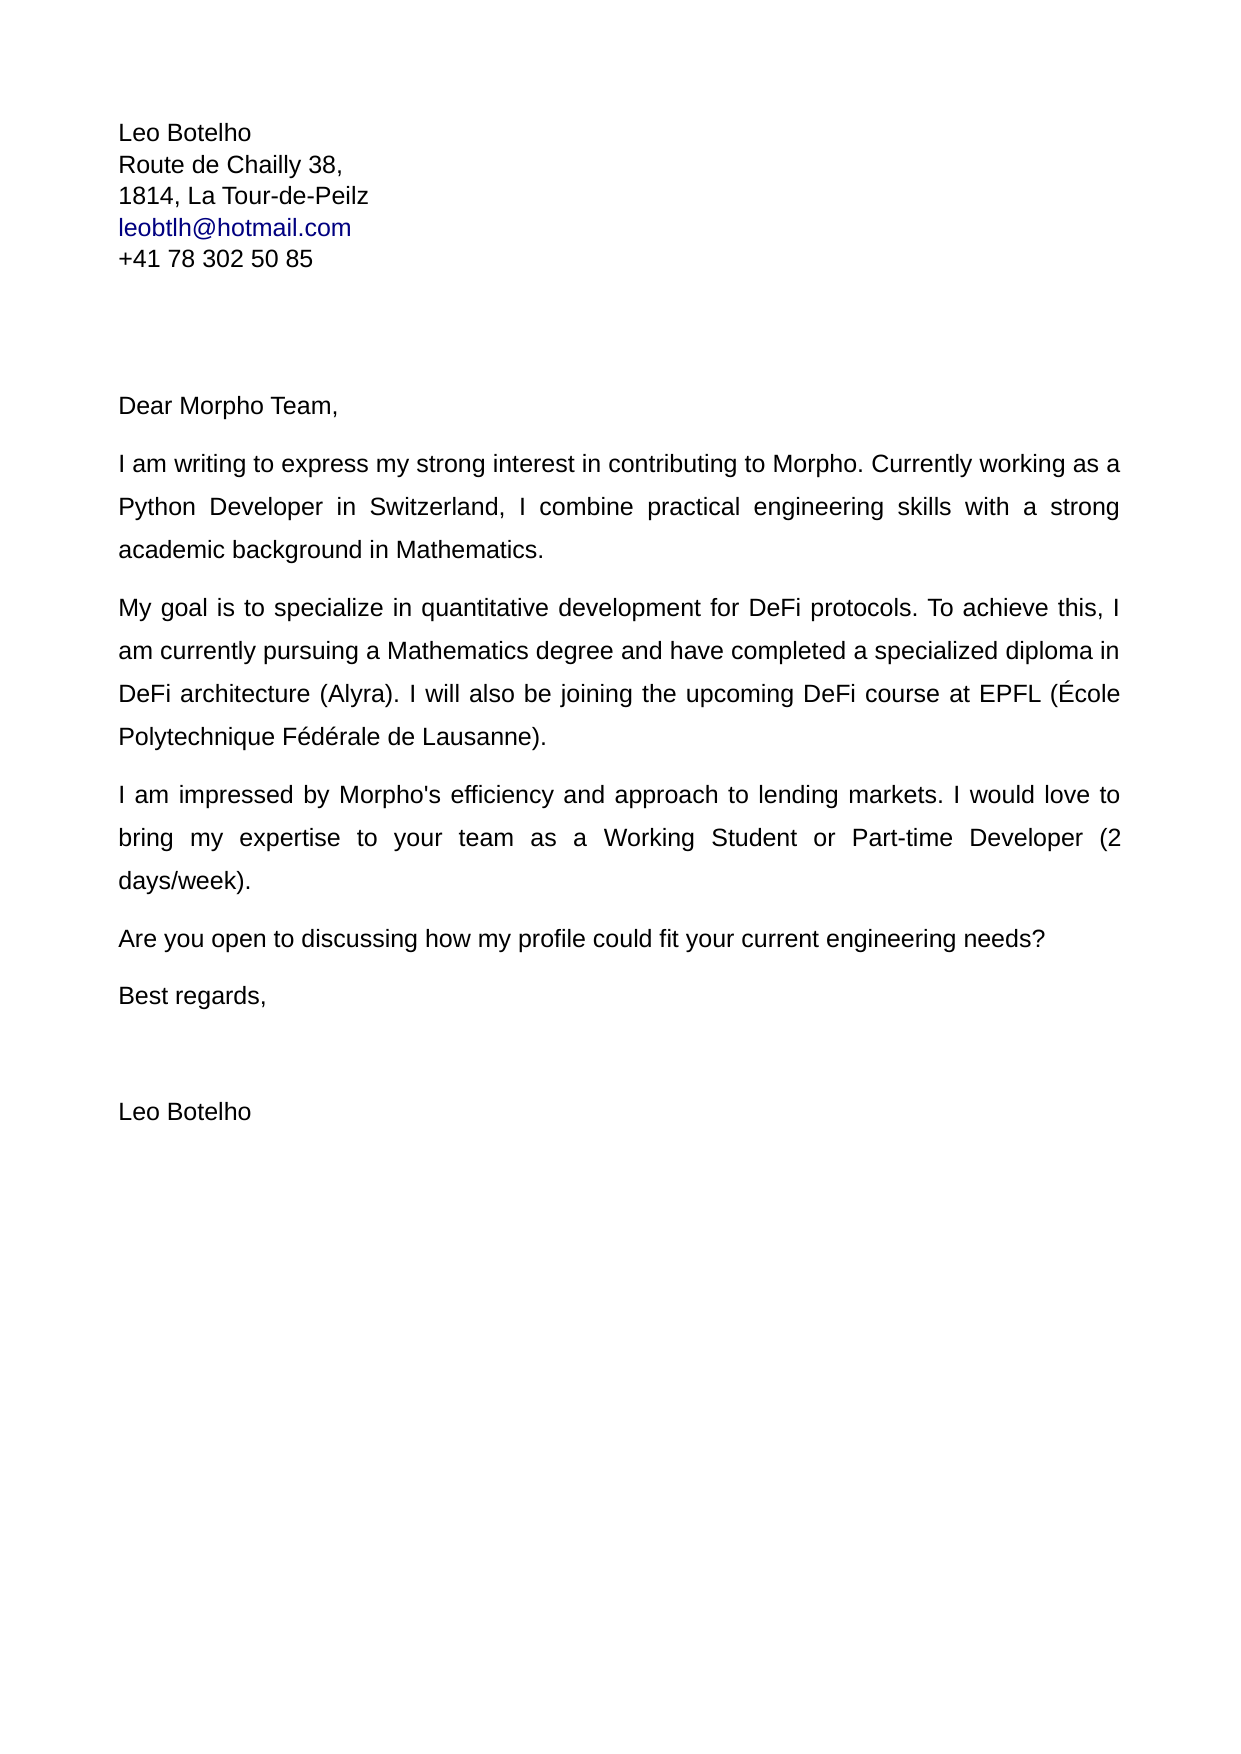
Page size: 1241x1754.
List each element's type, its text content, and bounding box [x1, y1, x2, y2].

text +41 78 302 50 85 [118, 244, 1122, 273]
text 1814, La Tour-de-Peilz [118, 181, 1122, 210]
text My goal is to specialize in quantitative development for DeFi protocols. To achieve this, I am currently pursuing a Mathematics degree and have completed a specialized diploma in DeFi architecture (Alyra). I will also be joining the upcoming DeFi course at EPFL (École Polytechnique Fédérale de Lausanne). [118, 592, 1122, 751]
text Leo Botelho [118, 1097, 1122, 1125]
text Route de Chailly 38, [118, 149, 1122, 178]
text Dear Morpho Team, [118, 391, 1122, 419]
text Are you open to discussing how my profile could fit your current engineering needs? [118, 923, 1122, 952]
text leobtlh@hotmail.com [118, 212, 1122, 241]
text I am impressed by Morpho's efficiency and approach to lending markets. I would love to bring my expertise to your team as a Working Student or Part-time Developer (2 days/week). [118, 779, 1122, 894]
text I am writing to express my strong interest in contributing to Morpho. Currently working as a Python Developer in Switzerland, I combine practical engineering skills with a strong academic background in Mathematics. [118, 448, 1122, 563]
text Leo Botelho [118, 118, 1122, 147]
text Best regards, [118, 981, 1122, 1010]
